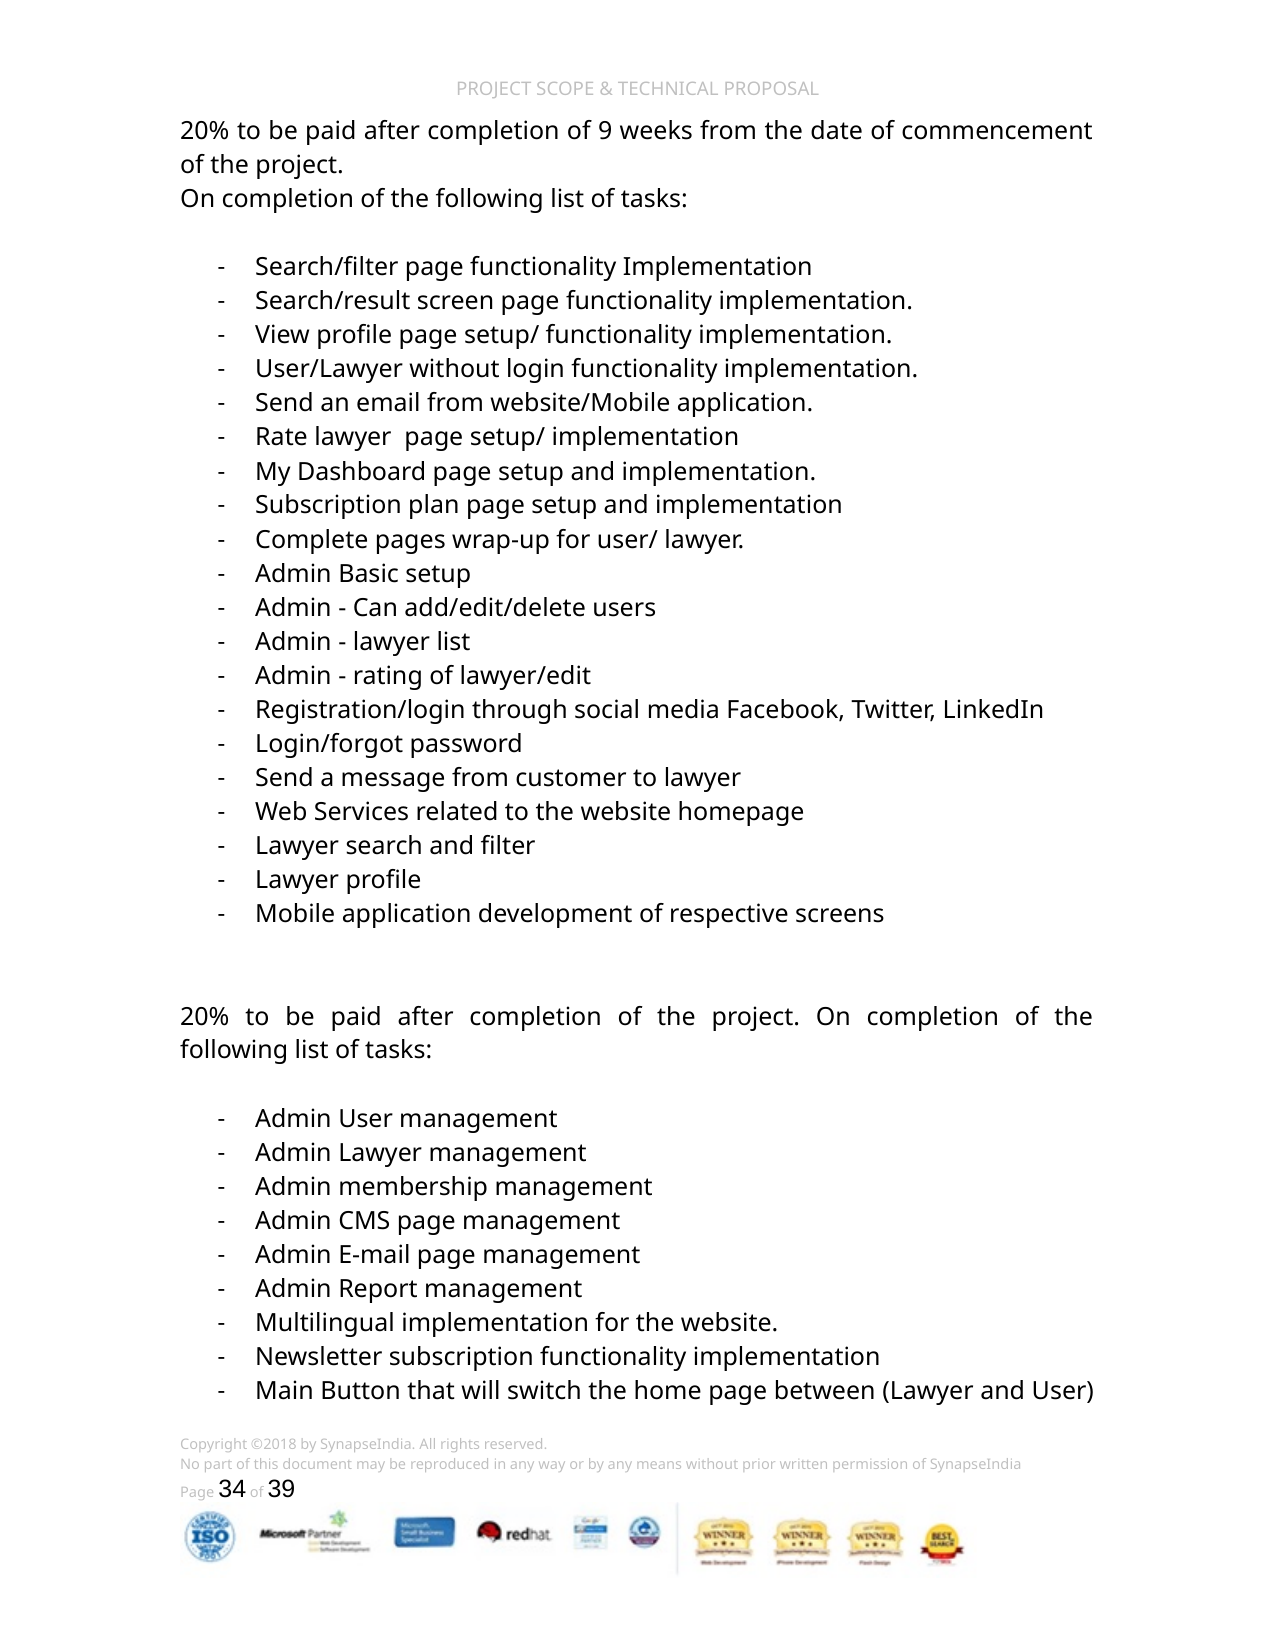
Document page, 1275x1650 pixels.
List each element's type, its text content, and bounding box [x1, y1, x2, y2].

list Admin User management [217, 1100, 1095, 1134]
list Newsletter subscription functionality implementation [217, 1339, 1095, 1373]
list Registration/login through social media Facebook, Twitter, LinkedIn [217, 692, 1095, 726]
list Admin Basic setup [217, 555, 1095, 589]
list Search/filter page functionality Implementation [217, 249, 1095, 283]
text On completion of the following list of tasks: [180, 181, 1095, 215]
list Main Button that will switch the home page between (Lawyer and User) [217, 1373, 1095, 1407]
list Admin E-mail page management [217, 1237, 1095, 1271]
list User/Lawyer without login functionality implementation. [217, 351, 1095, 385]
list Login/forgot password [217, 726, 1095, 760]
list Lawyer search and filter [217, 828, 1095, 862]
list Complete pages wrap-up for user/ lawyer. [217, 521, 1095, 555]
list Admin Report management [217, 1271, 1095, 1305]
text 20% to be paid after completion of the project. On completion of the following list of tasks: [180, 998, 1095, 1066]
list Multilingual implementation for the website. [217, 1305, 1095, 1339]
list Admin - rating of lawyer/edit [217, 657, 1095, 692]
picture [180, 1502, 977, 1578]
list Rate lawyer page setup/ implementation [217, 419, 1095, 453]
list Search/result screen page functionality implementation. [217, 283, 1095, 317]
list Send an email from website/Mobile application. [217, 385, 1095, 419]
list Lawyer profile [217, 862, 1095, 896]
list Admin - Can add/edit/delete users [217, 589, 1095, 623]
list Admin Lawyer management [217, 1134, 1095, 1168]
text 20% to be paid after completion of 9 weeks from the date of commencement of the project. [180, 112, 1095, 181]
list View profile page setup/ functionality implementation. [217, 317, 1095, 351]
list Admin CMS page management [217, 1202, 1095, 1237]
list Subscription plan page setup and implementation [217, 487, 1095, 521]
list Admin - lawyer list [217, 623, 1095, 657]
list My Dashboard page setup and implementation. [217, 453, 1095, 487]
list Send a message from customer to lawyer [217, 760, 1095, 794]
list Admin membership management [217, 1168, 1095, 1202]
list Mobile application development of respective screens [217, 896, 1095, 930]
list Web Services related to the website homepage [217, 794, 1095, 828]
